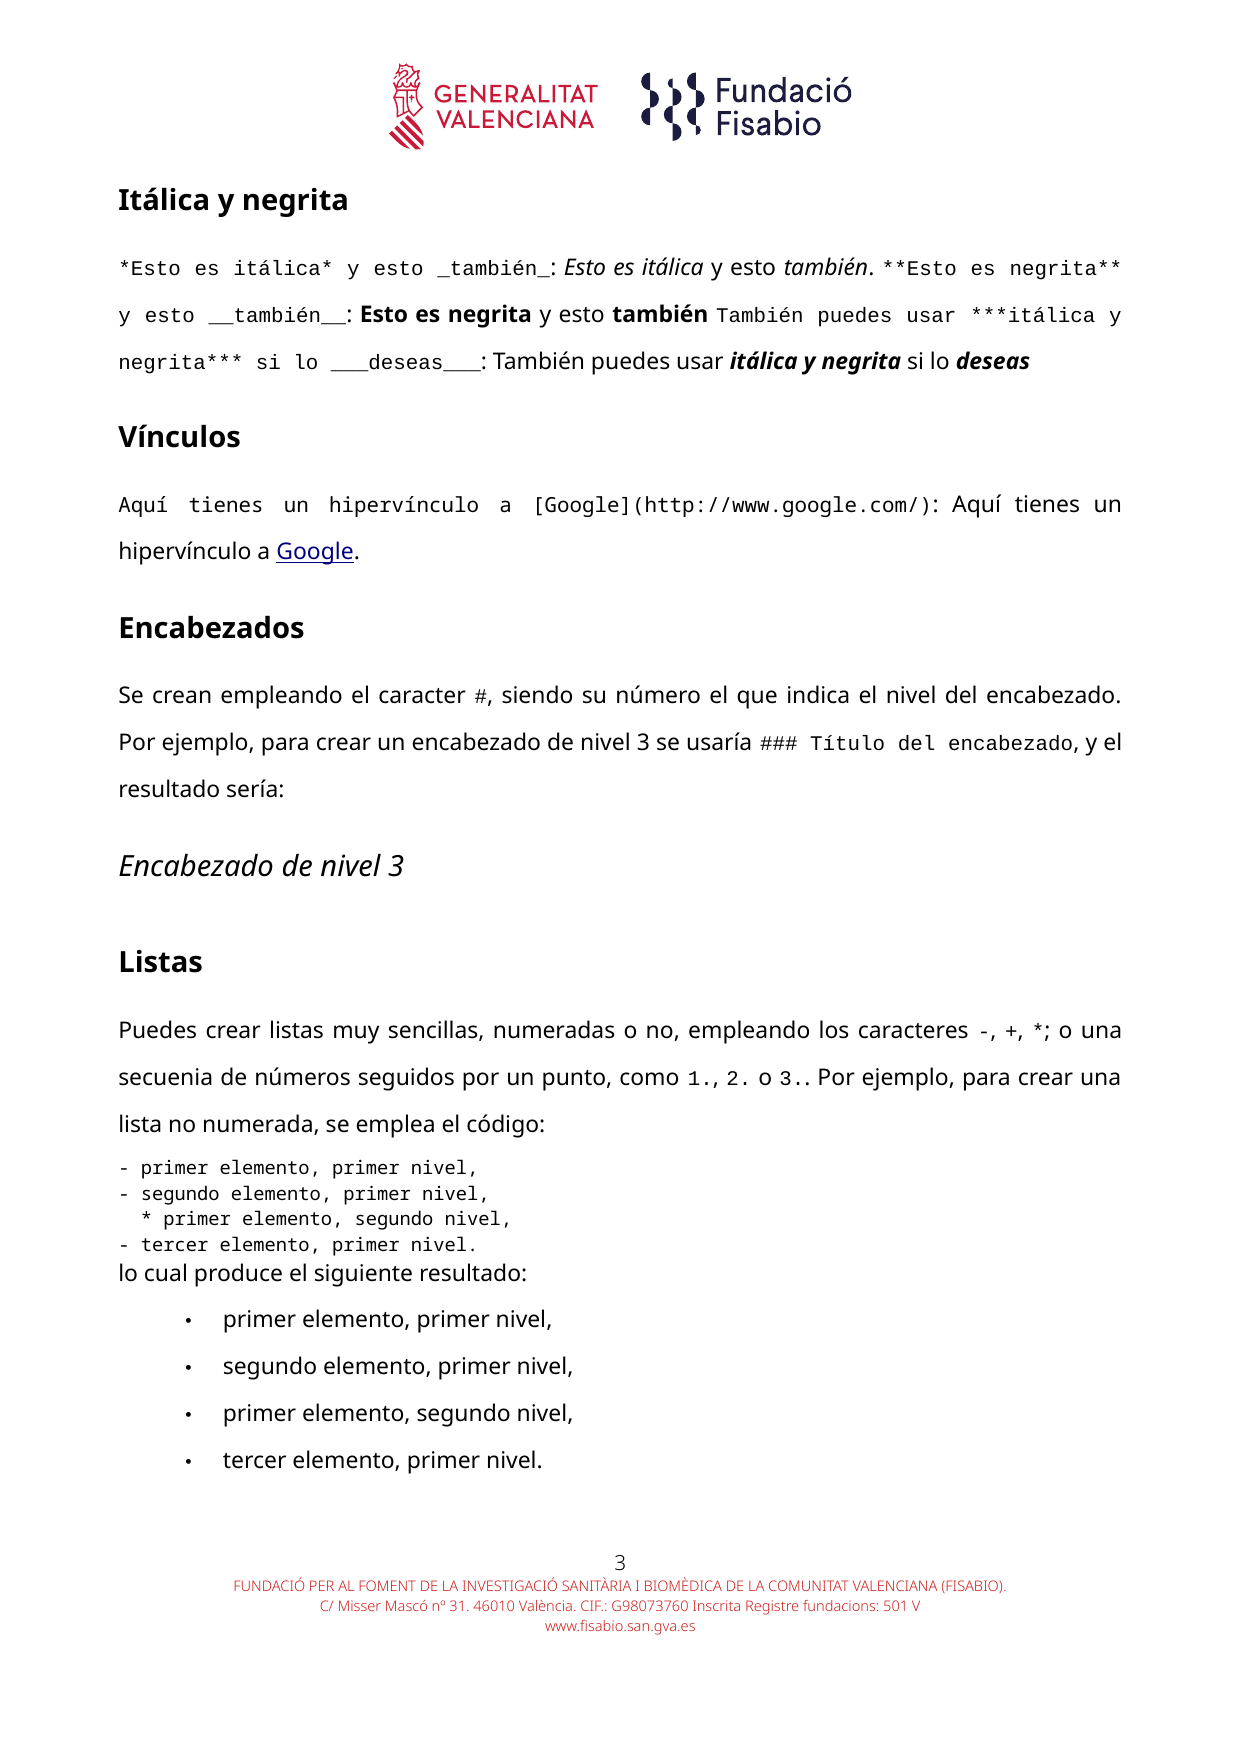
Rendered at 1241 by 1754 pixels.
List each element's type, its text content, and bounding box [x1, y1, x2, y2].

subtitle Listas [118, 942, 1122, 981]
text *Esto es itálica* y esto _también_: Esto es itálica y esto también. **Esto es negrita** y esto __también__: Esto es negrita y esto también También puedes usar ***itálica y negrita*** si lo ___deseas___: También puedes usar itálica y negrita si lo deseas [118, 251, 1122, 376]
text Puedes crear listas muy sencillas, numeradas o no, empleando los caracteres -, +, *; o una secuenia de números seguidos por un punto, como 1., 2. o 3.. Por ejemplo, para crear una lista no numerada, se emplea el código: [118, 1014, 1122, 1139]
text - tercer elemento, primer nivel. [118, 1231, 1122, 1256]
list primer elemento, segundo nivel, [156, 1397, 1122, 1428]
subtitle Itálica y negrita [118, 179, 1122, 218]
list primer elemento, primer nivel, [156, 1303, 1122, 1334]
subtitle Encabezado de nivel 3 [118, 845, 1122, 884]
text - primer elemento, primer nivel, [118, 1154, 1122, 1180]
text Se crean empleando el caracter #, siendo su número el que indica el nivel del encabezado. Por ejemplo, para crear un encabezado de nivel 3 se usaría ### Título del encabezado, y el resultado sería: [118, 679, 1122, 804]
text Aquí tienes un hipervínculo a [Google](http://www.google.com/): Aquí tienes un hipervínculo a Google. [118, 488, 1122, 567]
list segundo elemento, primer nivel, [156, 1350, 1122, 1381]
list tercer elemento, primer nivel. [156, 1444, 1122, 1475]
text lo cual produce el siguiente resultado: [118, 1256, 1122, 1288]
text * primer elemento, segundo nivel, [118, 1205, 1122, 1231]
text - segundo elemento, primer nivel, [118, 1180, 1122, 1205]
subtitle Encabezados [118, 607, 1122, 647]
subtitle Vínculos [118, 416, 1122, 456]
